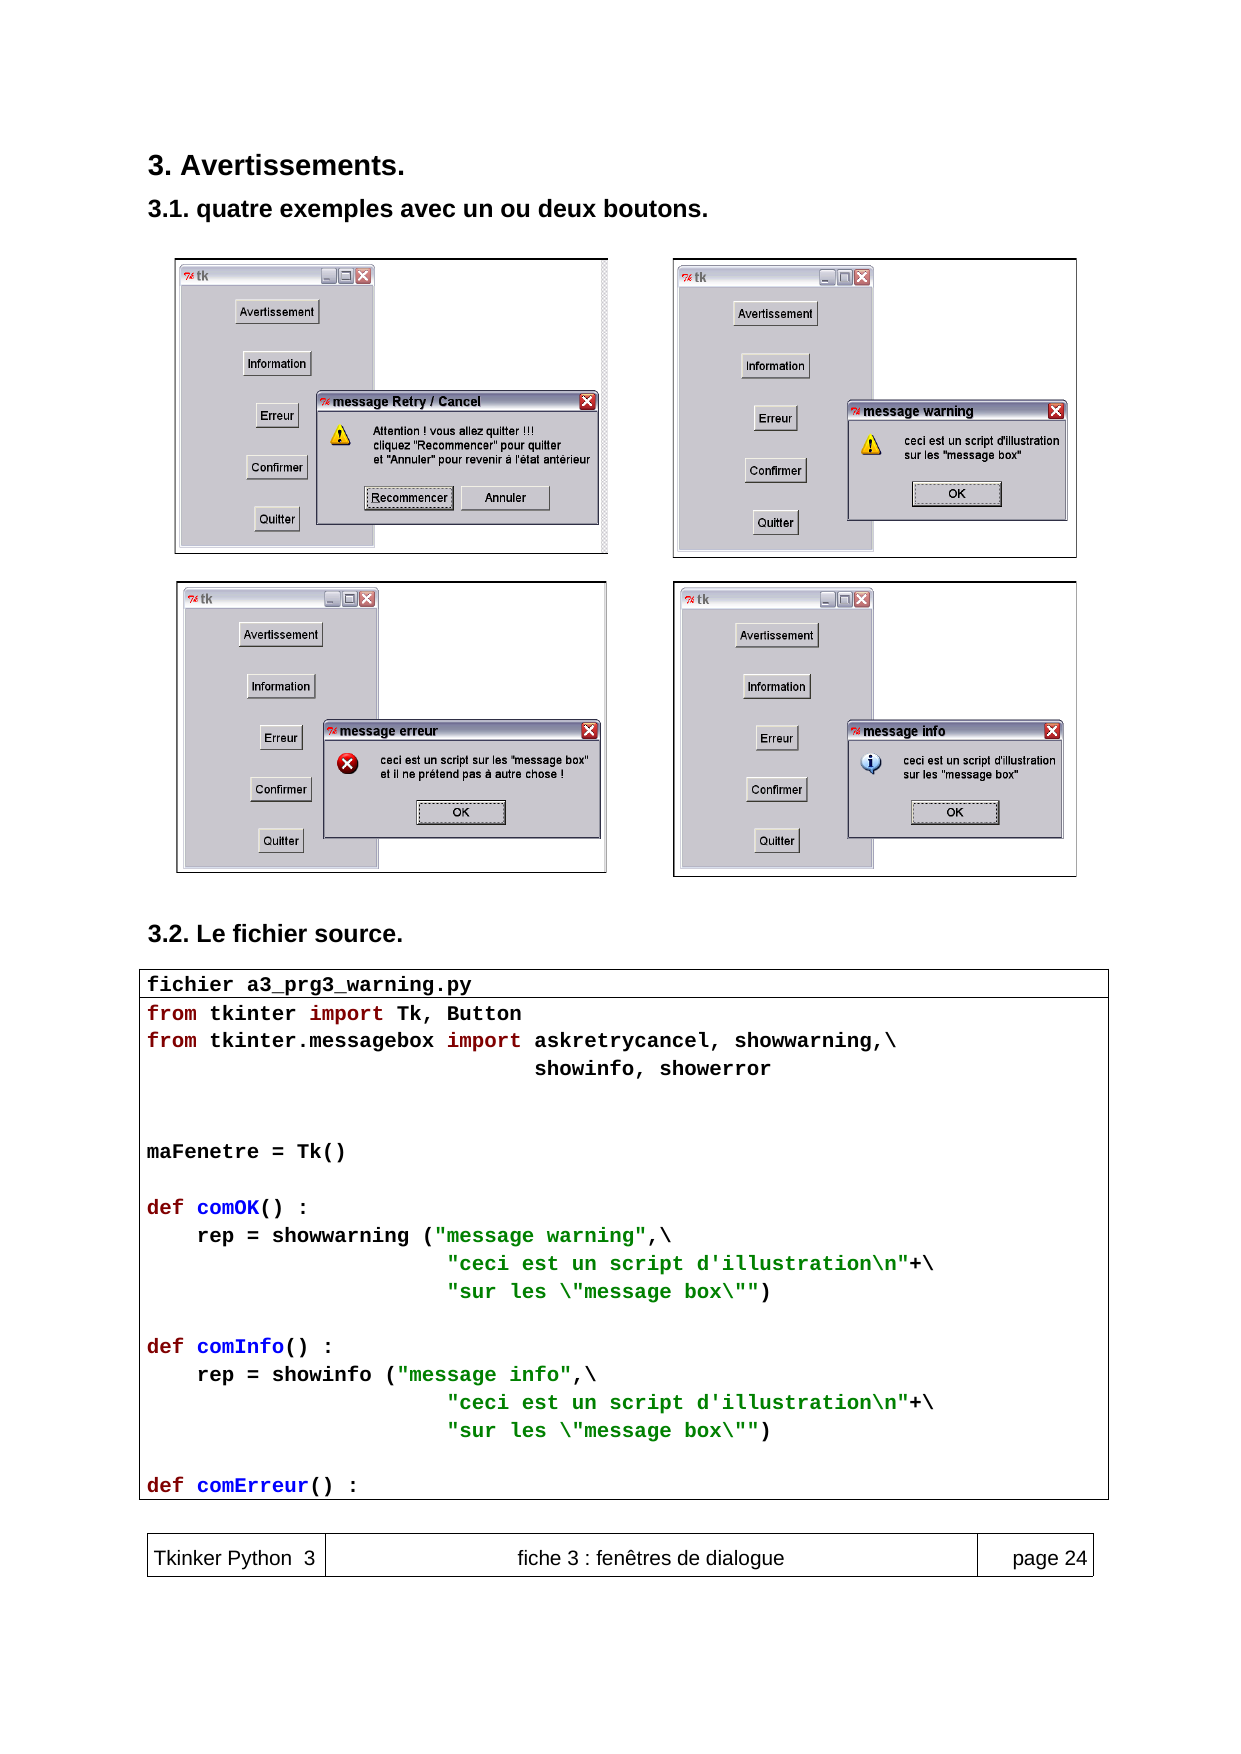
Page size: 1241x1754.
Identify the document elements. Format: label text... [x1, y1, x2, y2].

table_header [642, 243, 1107, 566]
table_cell [642, 566, 1107, 886]
picture [672, 258, 1077, 558]
table_header fichier a3_prg3_warning.py [140, 970, 1108, 997]
table_cell [140, 566, 642, 886]
subtitle 3. Avertissements. [148, 148, 1093, 181]
table_cell from tkinter import Tk, Button from tkinter.messagebox import askretrycancel, showwarning,\ showinfo, showerror maFenetre = Tk() def comOK() : rep = showwarning ("message warning",\ "ceci est un script d'illustration\n"+\ "sur les \"message box\"") def comInfo() : rep = showinfo ("message info",\ "ceci est un script d'illustration\n"+\ "sur les \"message box\"") def comErreur() : [140, 998, 1108, 1499]
picture [174, 258, 608, 554]
subtitle 3.1. quatre exemples avec un ou deux boutons. [148, 194, 1093, 222]
subtitle 3.2. Le fichier source. [148, 919, 1093, 948]
table_header [140, 243, 642, 566]
picture [673, 581, 1077, 877]
picture [176, 581, 607, 873]
